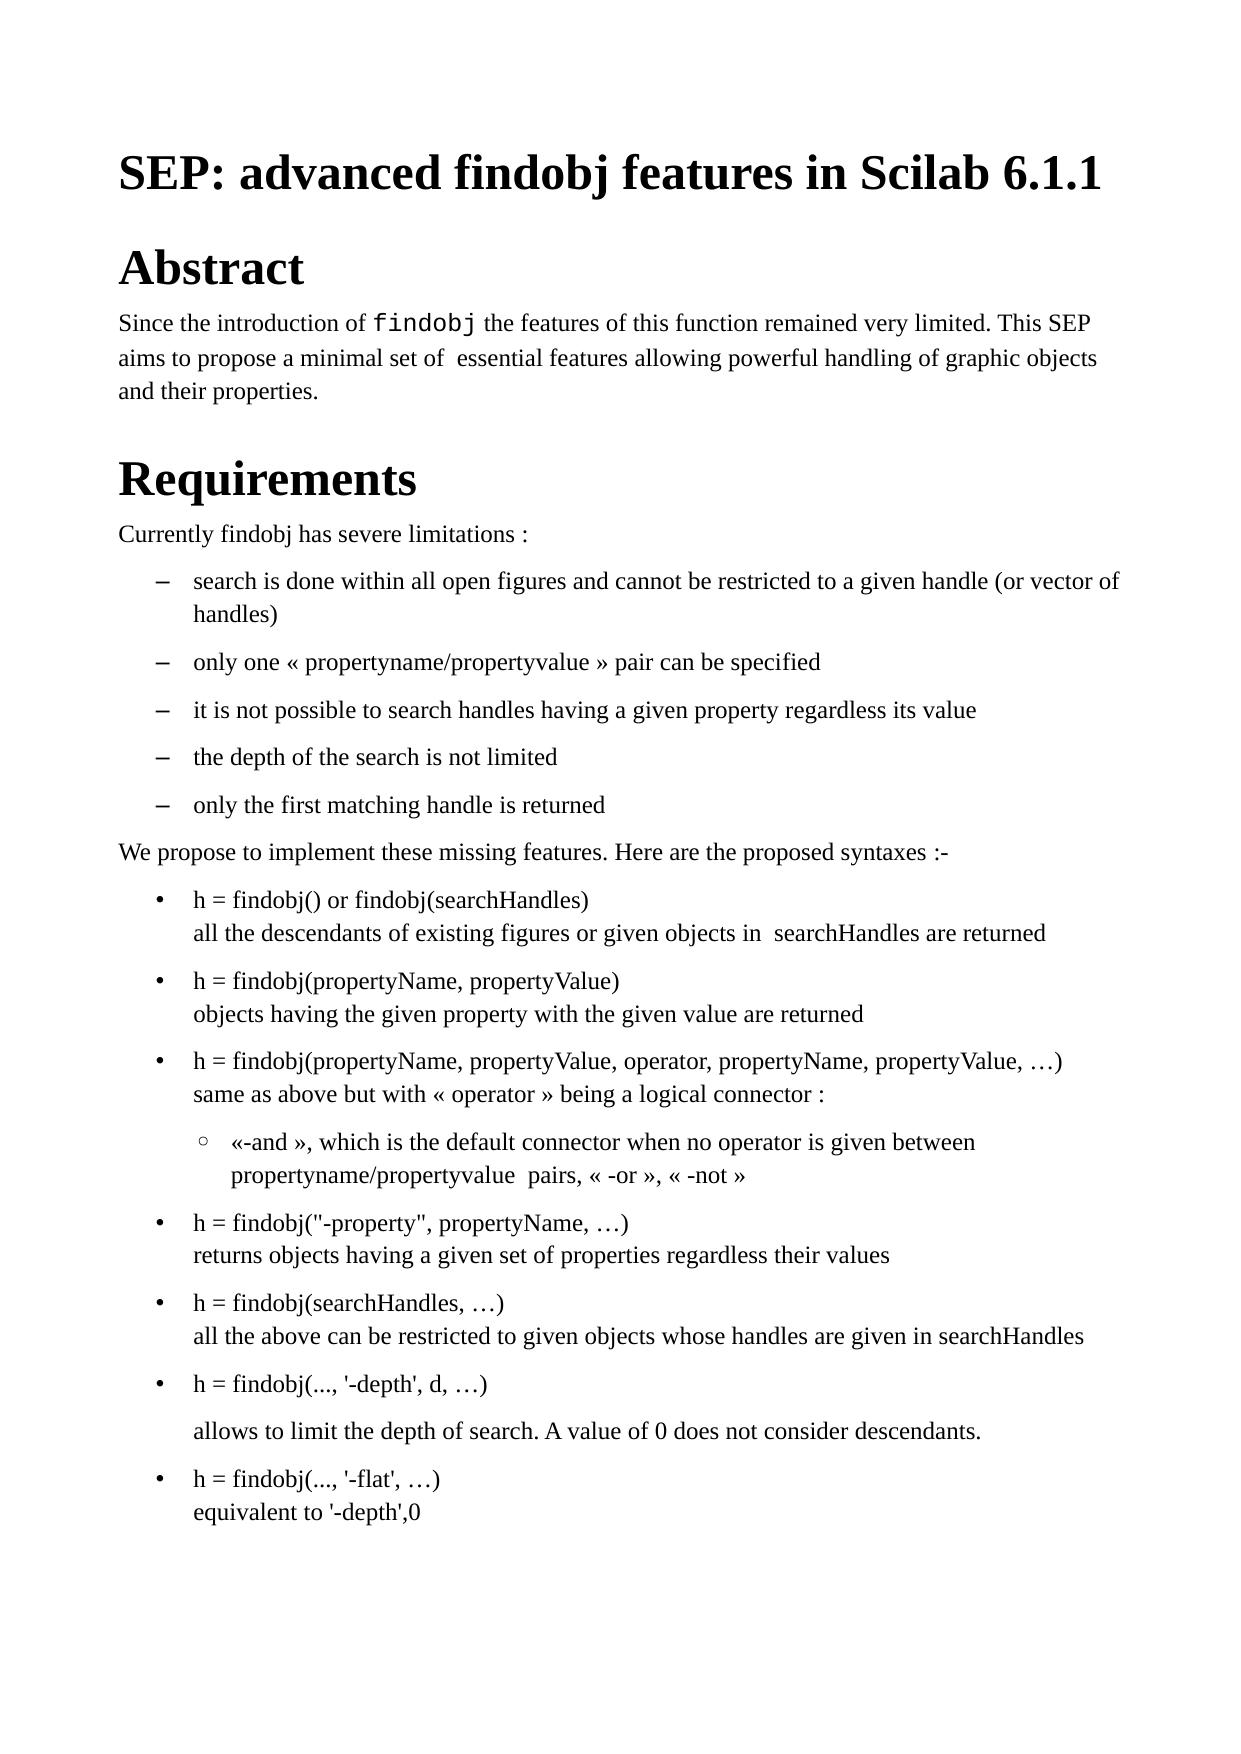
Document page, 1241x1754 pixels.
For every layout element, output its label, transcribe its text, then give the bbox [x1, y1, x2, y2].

text Currently findobj has severe limitations : [118, 519, 1122, 548]
text Since the introduction of findobj the features of this function remained very limited. This SEP aims to propose a minimal set of essential features allowing powerful handling of graphic objects and their properties. [118, 308, 1122, 405]
list h = findobj(..., '-depth', d, …) [156, 1369, 1122, 1398]
subtitle SEP: advanced findobj features in Scilab 6.1.1 [118, 143, 1122, 201]
list search is done within all open figures and cannot be restricted to a given handle (or vector of handles) [156, 566, 1122, 628]
text We propose to implement these missing features. Here are the proposed syntaxes :- [118, 837, 1122, 866]
list h = findobj("-property", propertyName, …) returns objects having a given set of properties regardless their values [156, 1208, 1122, 1269]
list only one « propertyname/propertyvalue » pair can be specified [156, 647, 1122, 676]
list h = findobj(..., '-flat', …) equivalent to '-depth',0 [156, 1464, 1122, 1526]
list it is not possible to search handles having a given property regardless its value [156, 695, 1122, 723]
subtitle Abstract [118, 238, 1122, 296]
list h = findobj(propertyName, propertyValue) objects having the given property with the given value are returned [156, 966, 1122, 1027]
list «-and », which is the default connector when no operator is given between propertyname/propertyvalue pairs, « -or », « -not » [193, 1127, 1122, 1189]
list h = findobj() or findobj(searchHandles) all the descendants of existing figures or given objects in searchHandles are returned [156, 885, 1122, 947]
list the depth of the search is not limited [156, 742, 1122, 771]
list h = findobj(searchHandles, …) all the above can be restricted to given objects whose handles are given in searchHandles [156, 1288, 1122, 1350]
list allows to limit the depth of search. A value of 0 does not consider descendants. [156, 1416, 1122, 1445]
list h = findobj(propertyName, propertyValue, operator, propertyName, propertyValue, …) same as above but with « operator » being a logical connector : [156, 1046, 1122, 1108]
list only the first matching handle is returned [156, 790, 1122, 819]
subtitle Requirements [118, 449, 1122, 506]
